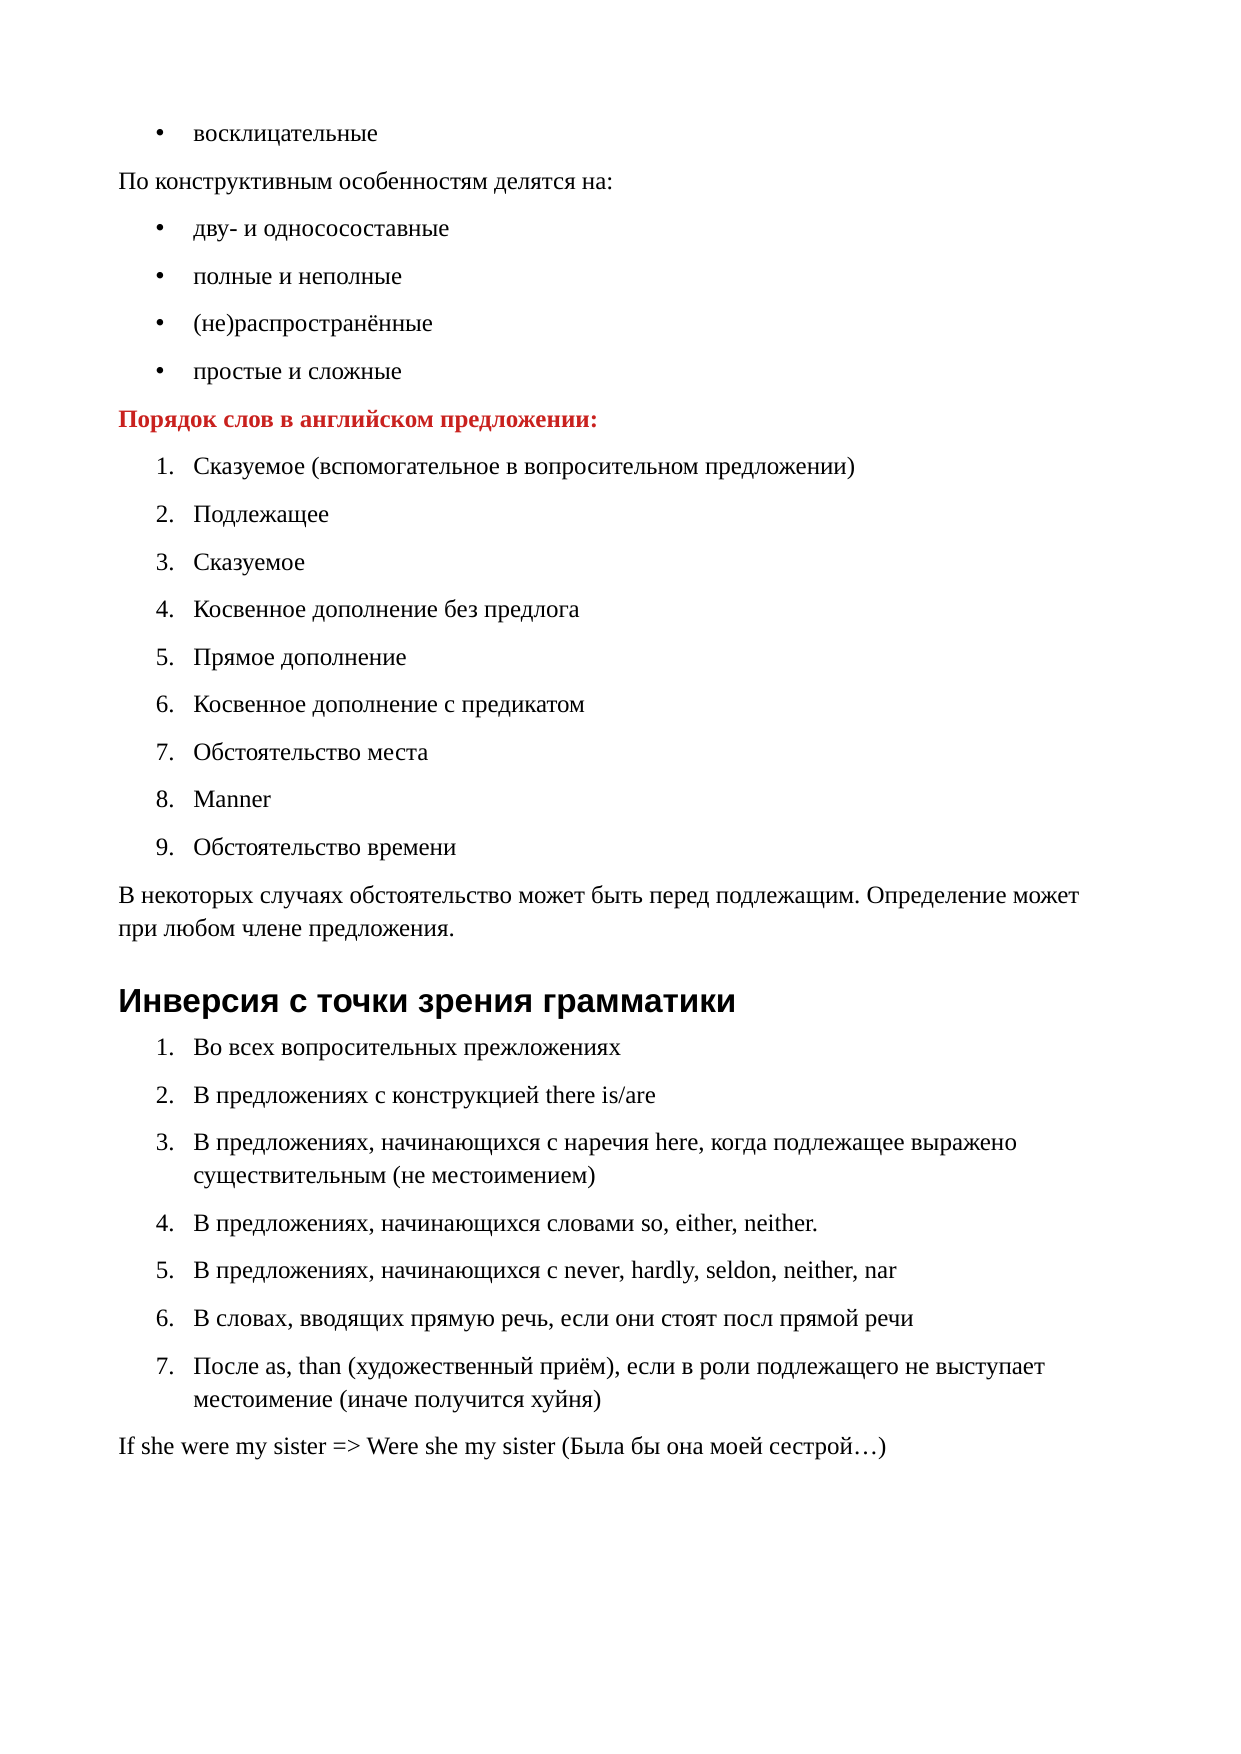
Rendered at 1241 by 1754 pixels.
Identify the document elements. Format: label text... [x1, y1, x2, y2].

list В предложениях, начинающихся с never, hardly, seldon, neither, nar [156, 1256, 1122, 1284]
list простые и сложные [156, 356, 1122, 385]
list Прямое дополнение [156, 642, 1122, 671]
list В предложениях, начинающихся с наречия here, когда подлежащее выражено существительным (не местоимением) [156, 1127, 1122, 1189]
list Подлежащее [156, 499, 1122, 528]
list Обстоятельство места [156, 737, 1122, 766]
list В словах, вводящих прямую речь, если они стоят посл прямой речи [156, 1303, 1122, 1332]
list Во всех вопросительных прежложениях [156, 1032, 1122, 1061]
list В предложениях с конструкцией there is/are [156, 1080, 1122, 1108]
list Сказуемое (вспомогательное в вопросительном предложении) [156, 451, 1122, 480]
text Порядок слов в английском предложении: [118, 404, 1122, 432]
list полные и неполные [156, 261, 1122, 290]
list После as, than (художественный приём), если в роли подлежащего не выступает местоимение (иначе получится хуйня) [156, 1351, 1122, 1413]
text В некоторых случаях обстоятельство может быть перед подлежащим. Определение может при любом члене предложения. [118, 880, 1122, 942]
list Косвенное дополнение без предлога [156, 594, 1122, 623]
list (не)распространённые [156, 308, 1122, 337]
subtitle Инверсия с точки зрения грамматики [118, 981, 1122, 1020]
text If she were my sister => Were she my sister (Была бы она моей сестрой…) [118, 1431, 1122, 1460]
list дву- и однососоставные [156, 213, 1122, 242]
list В предложениях, начинающихся словами so, either, neither. [156, 1208, 1122, 1237]
text По конструктивным особенностям делятся на: [118, 166, 1122, 194]
list Manner [156, 784, 1122, 813]
list Косвенное дополнение с предикатом [156, 689, 1122, 718]
list восклицательные [156, 118, 1122, 147]
list Обстоятельство времени [156, 832, 1122, 861]
list Сказуемое [156, 547, 1122, 575]
